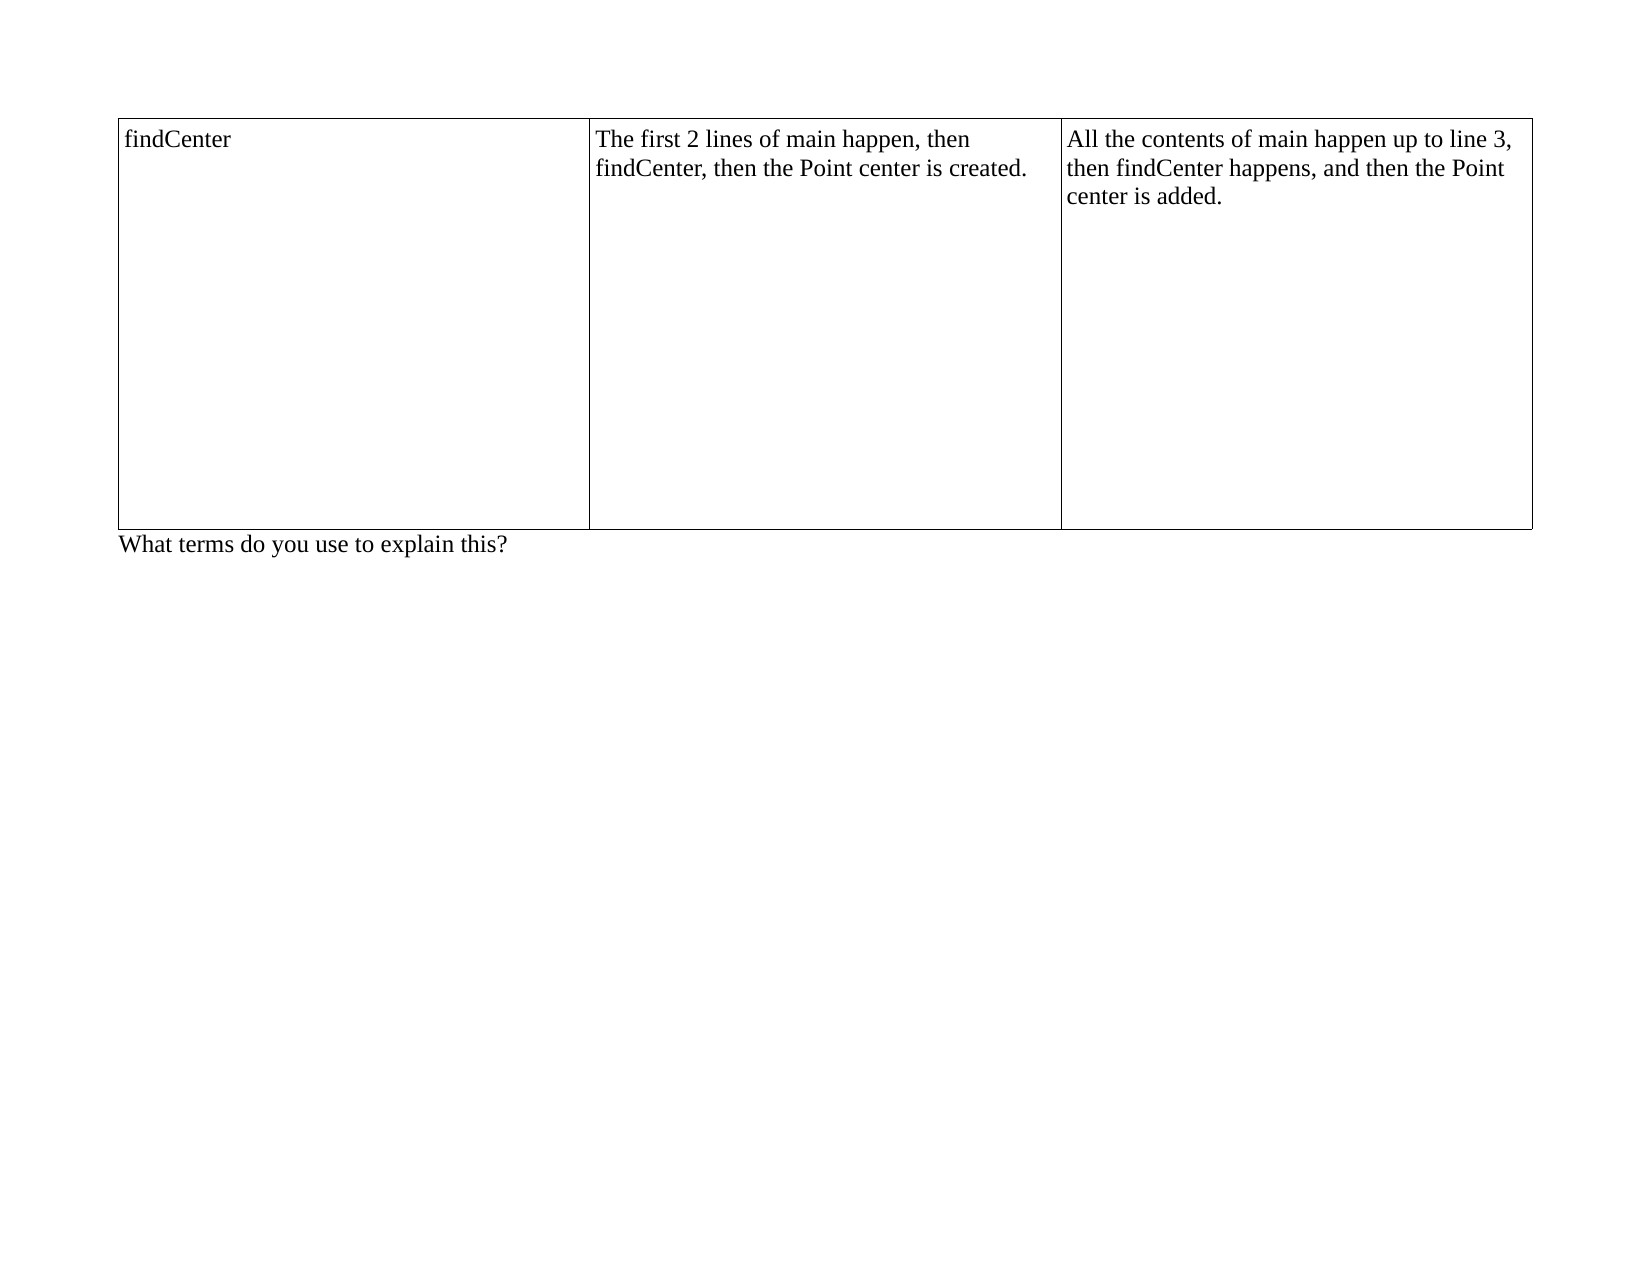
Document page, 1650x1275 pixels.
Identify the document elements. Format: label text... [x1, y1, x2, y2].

text What terms do you use to explain this? [118, 530, 1532, 558]
table_header The first 2 lines of main happen, then findCenter, then the Point center is created. [590, 119, 1061, 529]
table_header All the contents of main happen up to line 3, then findCenter happens, and then the Point center is added. [1062, 119, 1532, 529]
table_header findCenter [119, 119, 589, 529]
